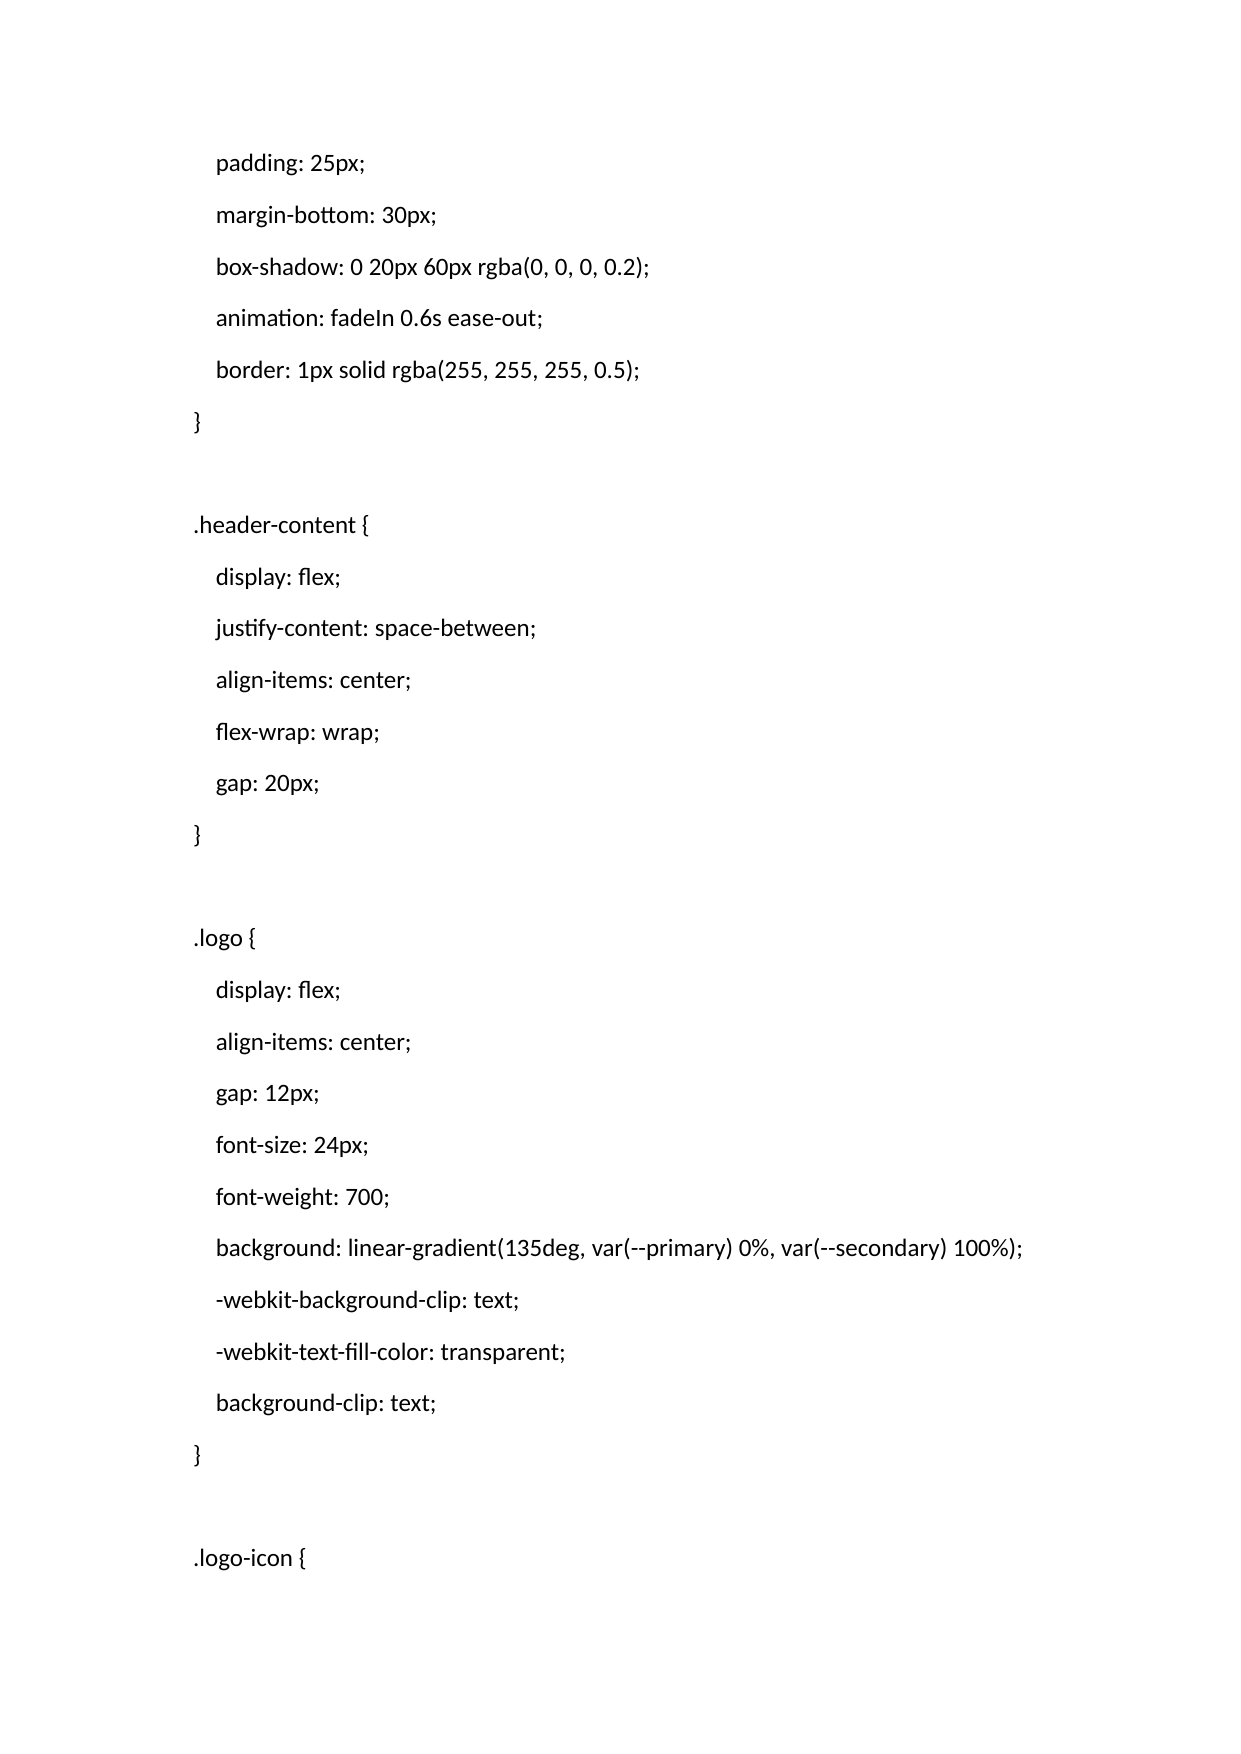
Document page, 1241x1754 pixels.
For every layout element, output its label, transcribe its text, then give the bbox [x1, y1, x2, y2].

text align-items: center; [148, 664, 1093, 695]
text } [148, 406, 1093, 436]
text gap: 20px; [148, 768, 1093, 798]
text justify-content: space-between; [148, 613, 1093, 643]
text font-size: 24px; [148, 1129, 1093, 1160]
text } [148, 1439, 1093, 1470]
text .header-content { [148, 509, 1093, 540]
text padding: 25px; [148, 148, 1093, 178]
text font-weight: 700; [148, 1181, 1093, 1211]
text box-shadow: 0 20px 60px rgba(0, 0, 0, 0.2); [148, 251, 1093, 281]
text display: flex; [148, 974, 1093, 1005]
text gap: 12px; [148, 1078, 1093, 1108]
text } [148, 819, 1093, 850]
text background-clip: text; [148, 1388, 1093, 1418]
text .logo { [148, 923, 1093, 953]
text align-items: center; [148, 1026, 1093, 1056]
text display: flex; [148, 561, 1093, 591]
text -webkit-text-fill-color: transparent; [148, 1336, 1093, 1366]
text margin-bottom: 30px; [148, 199, 1093, 230]
text border: 1px solid rgba(255, 255, 255, 0.5); [148, 354, 1093, 385]
text animation: fadeIn 0.6s ease-out; [148, 303, 1093, 333]
text -webkit-background-clip: text; [148, 1284, 1093, 1315]
text background: linear-gradient(135deg, var(--primary) 0%, var(--secondary) 100%); [148, 1233, 1093, 1263]
text .logo-icon { [148, 1543, 1093, 1573]
text flex-wrap: wrap; [148, 716, 1093, 746]
